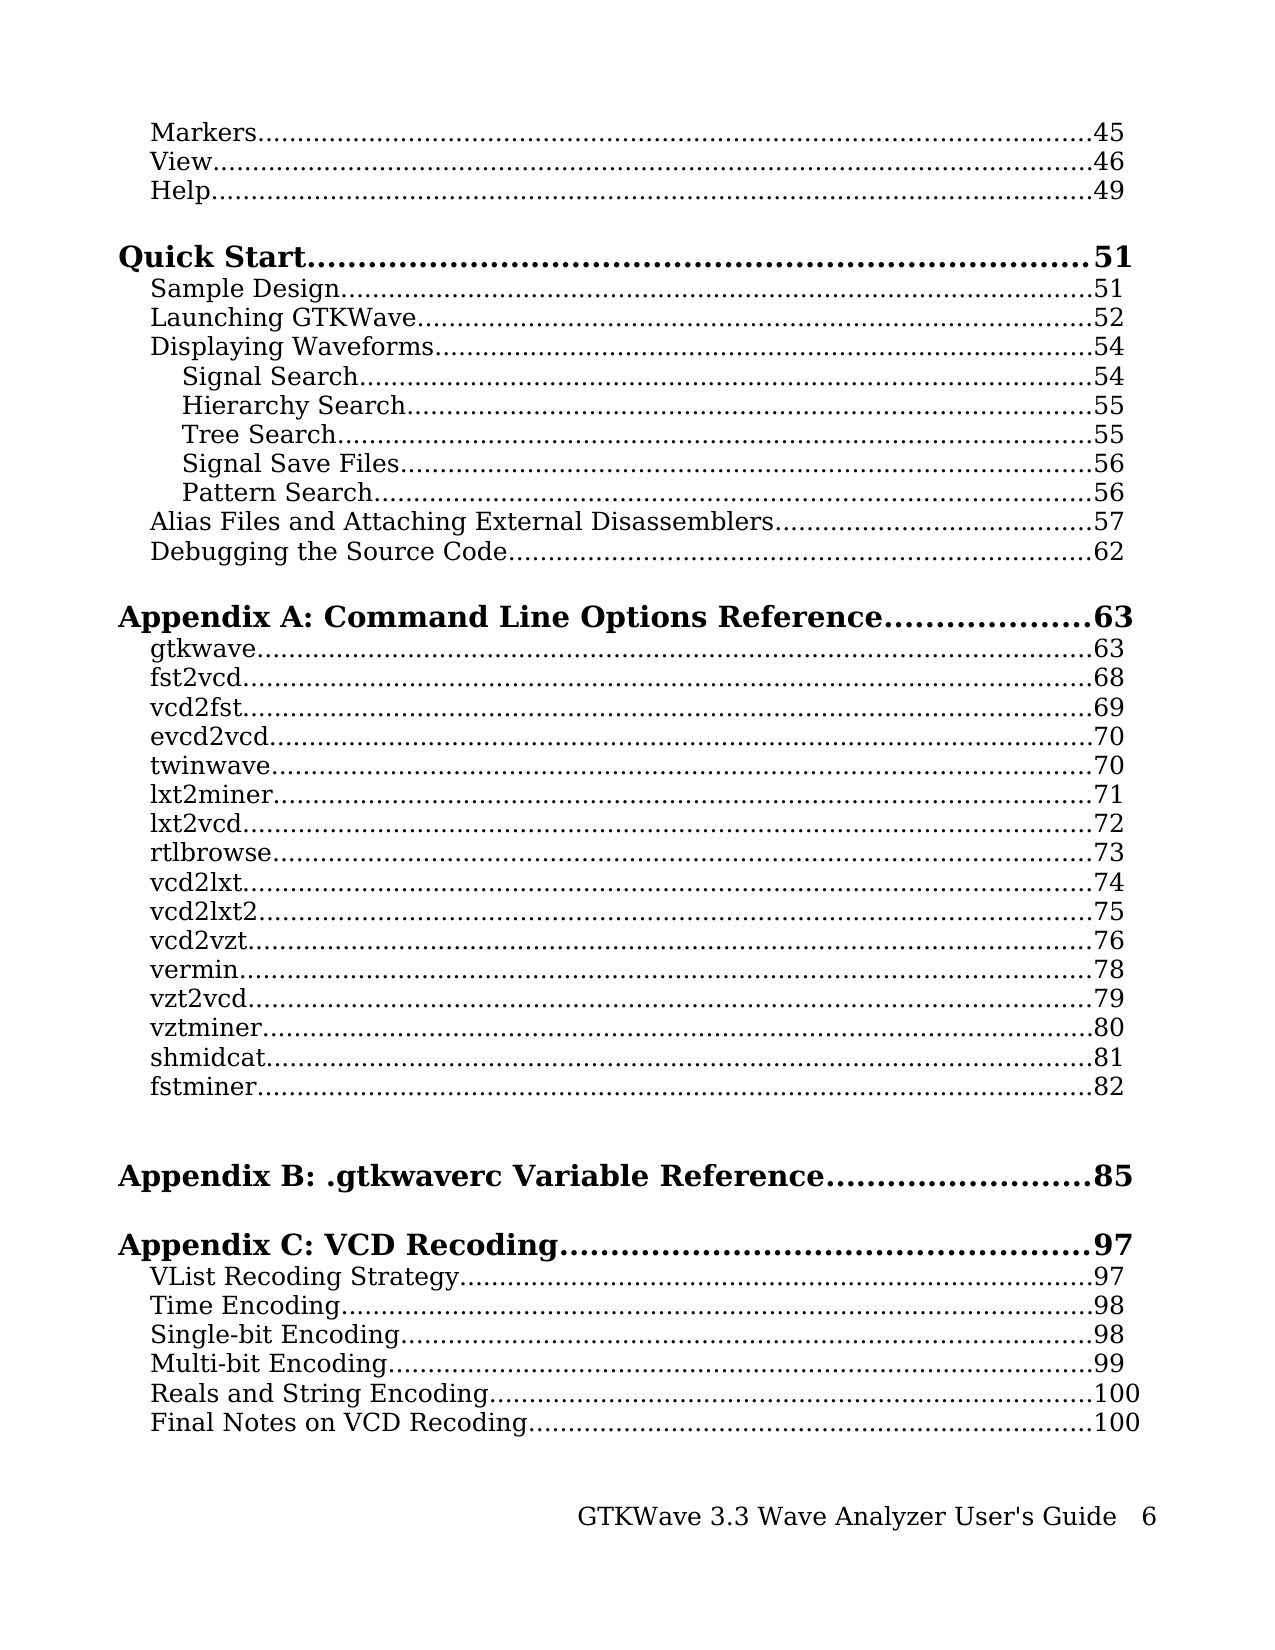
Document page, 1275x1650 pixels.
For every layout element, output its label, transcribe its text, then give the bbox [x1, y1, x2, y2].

text Tree Search 55 [118, 420, 1157, 449]
text Pattern Search 56 [118, 478, 1157, 507]
text vzt2vcd 79 [118, 984, 1157, 1013]
text Single-bit Encoding 98 [118, 1321, 1157, 1350]
text twinwave 70 [118, 751, 1157, 780]
text Sample Design 51 [118, 274, 1157, 303]
text VList Recoding Strategy 97 [118, 1262, 1157, 1291]
text Alias Files and Attaching External Disassemblers 57 [118, 507, 1157, 537]
text Multi-bit Encoding 99 [118, 1350, 1157, 1379]
text Appendix A: Command Line Options Reference 63 [118, 600, 1157, 634]
text Appendix B: .gtkwaverc Variable Reference 85 [118, 1159, 1157, 1194]
text Signal Search 54 [118, 362, 1157, 391]
text Quick Start 51 [118, 240, 1157, 274]
text Markers 45 [118, 118, 1157, 147]
text fst2vcd 68 [118, 663, 1157, 693]
text vcd2lxt2 75 [118, 897, 1157, 926]
text vcd2lxt 74 [118, 868, 1157, 897]
text Final Notes on VCD Recoding 100 [118, 1408, 1157, 1437]
text vcd2vzt 76 [118, 926, 1157, 955]
text Displaying Waveforms 54 [118, 332, 1157, 362]
text View 46 [118, 147, 1157, 176]
text vermin 78 [118, 955, 1157, 984]
text rtlbrowse 73 [118, 838, 1157, 868]
text Appendix C: VCD Recoding 97 [118, 1228, 1157, 1262]
text shmidcat 81 [118, 1043, 1157, 1072]
text vcd2fst 69 [118, 693, 1157, 722]
text Signal Save Files 56 [118, 449, 1157, 478]
text evcd2vcd 70 [118, 722, 1157, 751]
text Launching GTKWave 52 [118, 303, 1157, 332]
text Debugging the Source Code 62 [118, 537, 1157, 566]
text Time Encoding 98 [118, 1291, 1157, 1321]
text Reals and String Encoding 100 [118, 1379, 1157, 1408]
text gtkwave 63 [118, 634, 1157, 663]
text Help 49 [118, 176, 1157, 206]
text vztminer 80 [118, 1013, 1157, 1043]
text fstminer 82 [118, 1072, 1157, 1101]
text Hierarchy Search 55 [118, 391, 1157, 420]
text lxt2miner 71 [118, 780, 1157, 809]
text lxt2vcd 72 [118, 809, 1157, 838]
